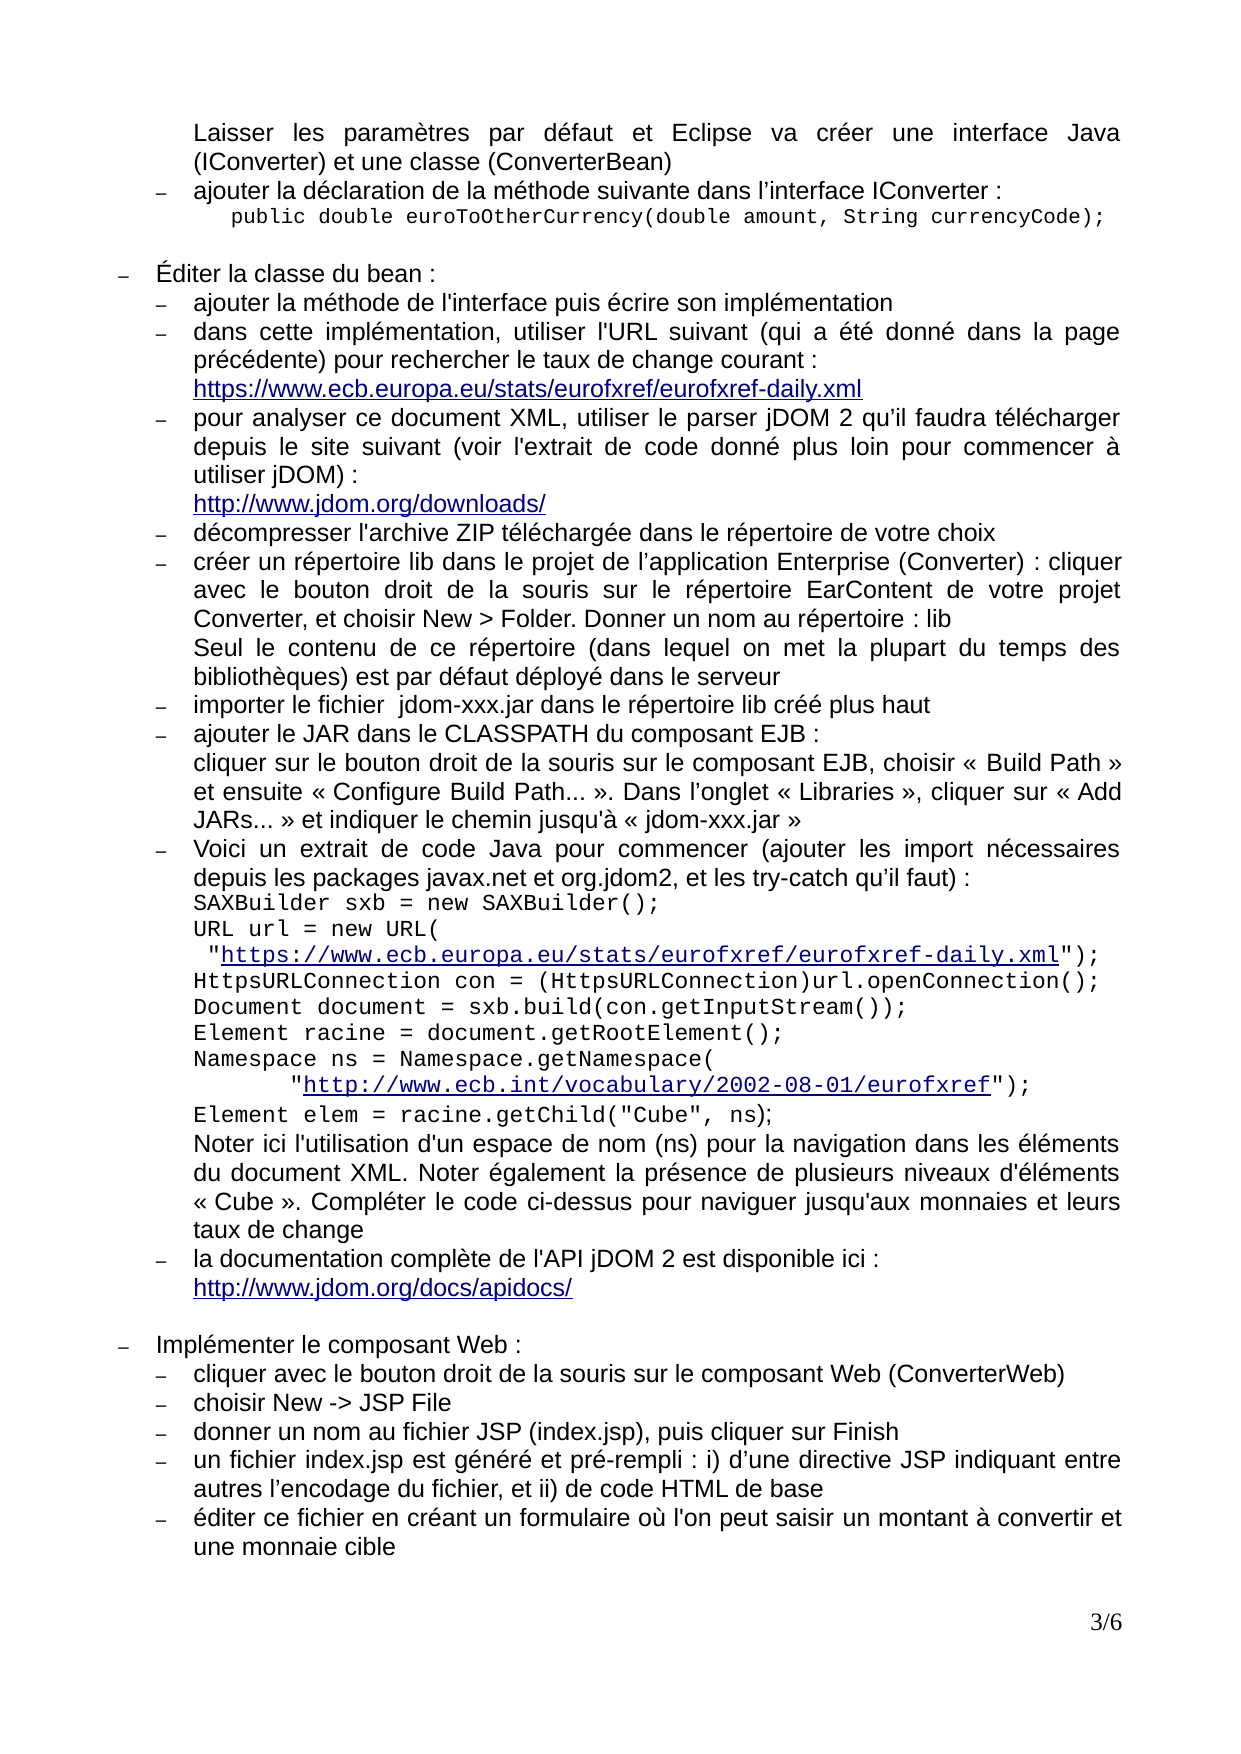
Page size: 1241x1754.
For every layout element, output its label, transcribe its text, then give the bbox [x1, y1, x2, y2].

list éditer ce fichier en créant un formulaire où l'on peut saisir un montant à convertir et une monnaie cible [156, 1503, 1122, 1561]
list http://www.jdom.org/docs/apidocs/ [156, 1273, 1122, 1302]
list https://www.ecb.europa.eu/stats/eurofxref/eurofxref-daily.xml [156, 374, 1122, 403]
list public double euroToOtherCurrency(double amount, String currencyCode); [193, 204, 1122, 230]
list Laisser les paramètres par défaut et Eclipse va créer une interface Java (IConverter) et une classe (ConverterBean) [156, 118, 1122, 176]
list ajouter le JAR dans le CLASSPATH du composant EJB : [156, 719, 1122, 748]
list HttpsURLConnection con = (HttpsURLConnection)url.openConnection(); [156, 969, 1122, 995]
list Implémenter le composant Web : [118, 1331, 1122, 1359]
list http://www.jdom.org/downloads/ [156, 489, 1122, 518]
list "https://www.ecb.europa.eu/stats/eurofxref/eurofxref-daily.xml"); [156, 943, 1122, 969]
list cliquer sur le bouton droit de la souris sur le composant EJB, choisir « Build Path » et ensuite « Configure Build Path... ». Dans l’onglet « Libraries », cliquer sur « Add JARs... » et indiquer le chemin jusqu'à « jdom-xxx.jar » [156, 748, 1122, 834]
list cliquer avec le bouton droit de la souris sur le composant Web (ConverterWeb) [156, 1359, 1122, 1388]
list SAXBuilder sxb = new SAXBuilder(); [156, 891, 1122, 917]
list la documentation complète de l'API jDOM 2 est disponible ici : [156, 1244, 1122, 1273]
list Element elem = racine.getChild("Cube", ns); [156, 1099, 1122, 1129]
list décompresser l'archive ZIP téléchargée dans le répertoire de votre choix [156, 518, 1122, 546]
list dans cette implémentation, utiliser l'URL suivant (qui a été donné dans la page précédente) pour rechercher le taux de change courant : [156, 316, 1122, 374]
list Namespace ns = Namespace.getNamespace( [156, 1047, 1122, 1073]
list URL url = new URL( [156, 917, 1122, 943]
list ajouter la déclaration de la méthode suivante dans l’interface IConverter : [156, 176, 1122, 204]
list importer le fichier jdom-xxx.jar dans le répertoire lib créé plus haut [156, 690, 1122, 719]
list choisir New -> JSP File [156, 1388, 1122, 1417]
list pour analyser ce document XML, utiliser le parser jDOM 2 qu’il faudra télécharger depuis le site suivant (voir l'extrait de code donné plus loin pour commencer à utiliser jDOM) : [156, 403, 1122, 489]
list Voici un extrait de code Java pour commencer (ajouter les import nécessaires depuis les packages javax.net et org.jdom2, et les try-catch qu’il faut) : [156, 834, 1122, 891]
list créer un répertoire lib dans le projet de l’application Enterprise (Converter) : cliquer avec le bouton droit de la souris sur le répertoire EarContent de votre projet Converter, et choisir New > Folder. Donner un nom au répertoire : lib [156, 546, 1122, 633]
list un fichier index.jsp est généré et pré-rempli : i) d’une directive JSP indiquant entre autres l’encodage du fichier, et ii) de code HTML de base [156, 1446, 1122, 1503]
list Seul le contenu de ce répertoire (dans lequel on met la plupart du temps des bibliothèques) est par défaut déployé dans le serveur [156, 633, 1122, 690]
list "http://www.ecb.int/vocabulary/2002-08-01/eurofxref"); [156, 1073, 1122, 1099]
list donner un nom au fichier JSP (index.jsp), puis cliquer sur Finish [156, 1417, 1122, 1446]
list Element racine = document.getRootElement(); [156, 1021, 1122, 1047]
list Noter ici l'utilisation d'un espace de nom (ns) pour la navigation dans les éléments du document XML. Noter également la présence de plusieurs niveaux d'éléments « Cube ». Compléter le code ci-dessus pour naviguer jusqu'aux monnaies et leurs taux de change [156, 1129, 1122, 1244]
list Éditer la classe du bean : [118, 259, 1122, 288]
list Document document = sxb.build(con.getInputStream()); [156, 995, 1122, 1021]
list ajouter la méthode de l'interface puis écrire son implémentation [156, 288, 1122, 316]
